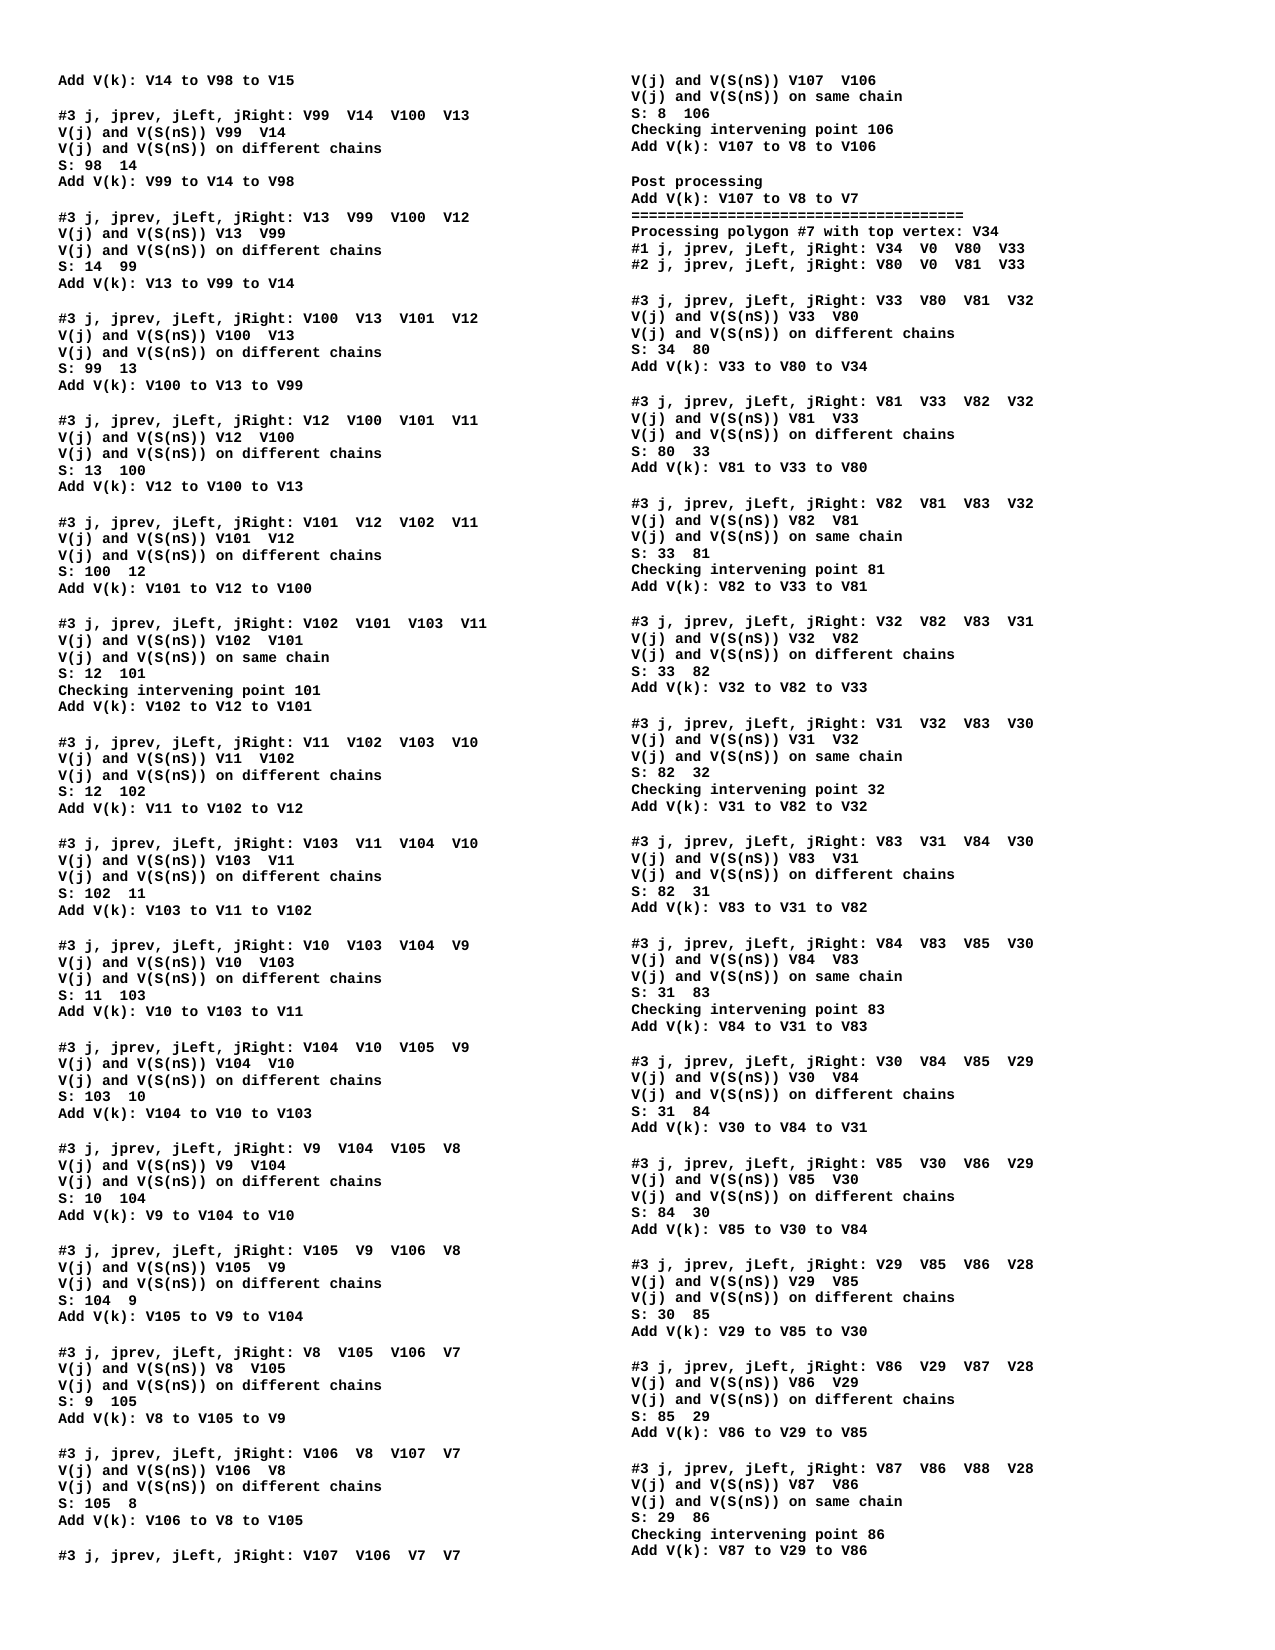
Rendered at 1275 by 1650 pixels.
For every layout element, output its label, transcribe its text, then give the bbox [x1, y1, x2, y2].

text V(j) and V(S(nS)) V31 V32 [631, 733, 1174, 749]
text Checking intervening point 86 [631, 1527, 1174, 1544]
text Add V(k): V12 to V100 to V13 [58, 479, 601, 496]
text Add V(k): V105 to V9 to V104 [58, 1309, 601, 1326]
text Checking intervening point 106 [631, 123, 1174, 139]
text #3 j, jprev, jLeft, jRight: V102 V101 V103 V11 [58, 617, 601, 633]
text Post processing [631, 174, 1174, 191]
text V(j) and V(S(nS)) on same chain [631, 89, 1174, 106]
text Add V(k): V87 to V29 to V86 [631, 1544, 1174, 1560]
text S: 11 103 [58, 988, 601, 1004]
text Add V(k): V13 to V99 to V14 [58, 276, 601, 293]
text V(j) and V(S(nS)) on different chains [58, 1175, 601, 1191]
text Add V(k): V84 to V31 to V83 [631, 1019, 1174, 1035]
text S: 80 33 [631, 444, 1174, 461]
text V(j) and V(S(nS)) V81 V33 [631, 411, 1174, 428]
text V(j) and V(S(nS)) V13 V99 [58, 227, 601, 243]
text #1 j, jprev, jLeft, jRight: V34 V0 V80 V33 [631, 241, 1174, 257]
text V(j) and V(S(nS)) on different chains [631, 647, 1174, 664]
text V(j) and V(S(nS)) on same chain [631, 529, 1174, 546]
text V(j) and V(S(nS)) on different chains [631, 867, 1174, 884]
text V(j) and V(S(nS)) V104 V10 [58, 1056, 601, 1073]
text Add V(k): V102 to V12 to V101 [58, 699, 601, 716]
text S: 30 85 [631, 1307, 1174, 1324]
text V(j) and V(S(nS)) V82 V81 [631, 513, 1174, 529]
text V(j) and V(S(nS)) V99 V14 [58, 125, 601, 141]
text #3 j, jprev, jLeft, jRight: V29 V85 V86 V28 [631, 1257, 1174, 1274]
text V(j) and V(S(nS)) V100 V13 [58, 328, 601, 345]
text Add V(k): V103 to V11 to V102 [58, 903, 601, 919]
text V(j) and V(S(nS)) on different chains [631, 1291, 1174, 1307]
text V(j) and V(S(nS)) on different chains [58, 1480, 601, 1496]
text S: 99 13 [58, 361, 601, 378]
text Add V(k): V10 to V103 to V11 [58, 1004, 601, 1021]
text #3 j, jprev, jLeft, jRight: V107 V106 V7 V7 [58, 1548, 601, 1565]
text V(j) and V(S(nS)) V32 V82 [631, 631, 1174, 647]
text V(j) and V(S(nS)) on different chains [631, 1189, 1174, 1206]
text S: 103 10 [58, 1089, 601, 1106]
text V(j) and V(S(nS)) V12 V100 [58, 430, 601, 446]
text #3 j, jprev, jLeft, jRight: V86 V29 V87 V28 [631, 1359, 1174, 1376]
text V(j) and V(S(nS)) on same chain [631, 1494, 1174, 1511]
text Add V(k): V86 to V29 to V85 [631, 1425, 1174, 1442]
text S: 85 29 [631, 1409, 1174, 1425]
text V(j) and V(S(nS)) V11 V102 [58, 751, 601, 768]
text Checking intervening point 81 [631, 562, 1174, 579]
text Add V(k): V83 to V31 to V82 [631, 901, 1174, 917]
text #3 j, jprev, jLeft, jRight: V9 V104 V105 V8 [58, 1142, 601, 1158]
text #3 j, jprev, jLeft, jRight: V8 V105 V106 V7 [58, 1345, 601, 1361]
text V(j) and V(S(nS)) on different chains [58, 768, 601, 784]
text V(j) and V(S(nS)) V8 V105 [58, 1361, 601, 1378]
text Add V(k): V101 to V12 to V100 [58, 581, 601, 598]
text V(j) and V(S(nS)) V87 V86 [631, 1477, 1174, 1494]
text Add V(k): V99 to V14 to V98 [58, 174, 601, 191]
text V(j) and V(S(nS)) on different chains [58, 1073, 601, 1089]
text ====================================== [631, 208, 1174, 224]
text #3 j, jprev, jLeft, jRight: V103 V11 V104 V10 [58, 837, 601, 853]
text V(j) and V(S(nS)) on different chains [631, 428, 1174, 444]
text Add V(k): V81 to V33 to V80 [631, 461, 1174, 477]
text V(j) and V(S(nS)) V107 V106 [631, 73, 1174, 89]
text V(j) and V(S(nS)) on different chains [58, 971, 601, 988]
text V(j) and V(S(nS)) V30 V84 [631, 1071, 1174, 1087]
text S: 105 8 [58, 1496, 601, 1513]
text V(j) and V(S(nS)) V29 V85 [631, 1274, 1174, 1291]
text S: 29 86 [631, 1511, 1174, 1527]
text S: 12 102 [58, 784, 601, 801]
text #3 j, jprev, jLeft, jRight: V32 V82 V83 V31 [631, 614, 1174, 631]
text S: 10 104 [58, 1191, 601, 1208]
text Add V(k): V8 to V105 to V9 [58, 1411, 601, 1428]
text V(j) and V(S(nS)) on different chains [631, 326, 1174, 342]
text S: 8 106 [631, 106, 1174, 123]
text #3 j, jprev, jLeft, jRight: V104 V10 V105 V9 [58, 1040, 601, 1056]
text V(j) and V(S(nS)) V9 V104 [58, 1158, 601, 1175]
text V(j) and V(S(nS)) on different chains [58, 141, 601, 158]
text Checking intervening point 32 [631, 782, 1174, 799]
text #3 j, jprev, jLeft, jRight: V10 V103 V104 V9 [58, 938, 601, 955]
text V(j) and V(S(nS)) V33 V80 [631, 309, 1174, 326]
text V(j) and V(S(nS)) on different chains [58, 1378, 601, 1394]
text Add V(k): V104 to V10 to V103 [58, 1106, 601, 1123]
text #3 j, jprev, jLeft, jRight: V30 V84 V85 V29 [631, 1054, 1174, 1071]
text #3 j, jprev, jLeft, jRight: V106 V8 V107 V7 [58, 1447, 601, 1463]
text S: 12 101 [58, 666, 601, 683]
text V(j) and V(S(nS)) V83 V31 [631, 851, 1174, 867]
text #3 j, jprev, jLeft, jRight: V99 V14 V100 V13 [58, 108, 601, 125]
text Add V(k): V32 to V82 to V33 [631, 681, 1174, 697]
text S: 31 84 [631, 1104, 1174, 1120]
text V(j) and V(S(nS)) V10 V103 [58, 955, 601, 971]
text #3 j, jprev, jLeft, jRight: V105 V9 V106 V8 [58, 1243, 601, 1260]
text S: 33 81 [631, 546, 1174, 562]
text #3 j, jprev, jLeft, jRight: V12 V100 V101 V11 [58, 413, 601, 430]
text V(j) and V(S(nS)) V84 V83 [631, 952, 1174, 969]
text Add V(k): V29 to V85 to V30 [631, 1324, 1174, 1340]
text Add V(k): V107 to V8 to V106 [631, 139, 1174, 156]
text V(j) and V(S(nS)) V102 V101 [58, 633, 601, 650]
text V(j) and V(S(nS)) V106 V8 [58, 1463, 601, 1480]
text Checking intervening point 101 [58, 683, 601, 699]
text V(j) and V(S(nS)) on same chain [631, 969, 1174, 986]
text #3 j, jprev, jLeft, jRight: V31 V32 V83 V30 [631, 716, 1174, 733]
text S: 9 105 [58, 1394, 601, 1411]
text V(j) and V(S(nS)) on same chain [58, 650, 601, 666]
text #3 j, jprev, jLeft, jRight: V82 V81 V83 V32 [631, 496, 1174, 513]
text V(j) and V(S(nS)) on different chains [58, 1276, 601, 1293]
text Add V(k): V33 to V80 to V34 [631, 359, 1174, 376]
text Add V(k): V82 to V33 to V81 [631, 579, 1174, 596]
text #3 j, jprev, jLeft, jRight: V33 V80 V81 V32 [631, 293, 1174, 309]
text Add V(k): V106 to V8 to V105 [58, 1513, 601, 1529]
text #3 j, jprev, jLeft, jRight: V81 V33 V82 V32 [631, 394, 1174, 411]
text #2 j, jprev, jLeft, jRight: V80 V0 V81 V33 [631, 257, 1174, 274]
text S: 13 100 [58, 463, 601, 479]
text Add V(k): V14 to V98 to V15 [58, 73, 601, 89]
text V(j) and V(S(nS)) on different chains [58, 870, 601, 886]
text Add V(k): V100 to V13 to V99 [58, 378, 601, 394]
text #3 j, jprev, jLeft, jRight: V84 V83 V85 V30 [631, 936, 1174, 952]
text Add V(k): V31 to V82 to V32 [631, 799, 1174, 815]
text S: 33 82 [631, 664, 1174, 681]
text S: 102 11 [58, 886, 601, 903]
text #3 j, jprev, jLeft, jRight: V87 V86 V88 V28 [631, 1461, 1174, 1477]
text S: 34 80 [631, 342, 1174, 359]
text S: 82 31 [631, 884, 1174, 901]
text S: 84 30 [631, 1206, 1174, 1222]
text S: 82 32 [631, 766, 1174, 782]
text V(j) and V(S(nS)) on different chains [631, 1392, 1174, 1409]
text V(j) and V(S(nS)) V105 V9 [58, 1260, 601, 1276]
text S: 104 9 [58, 1293, 601, 1309]
text #3 j, jprev, jLeft, jRight: V11 V102 V103 V10 [58, 735, 601, 751]
text Add V(k): V85 to V30 to V84 [631, 1222, 1174, 1239]
text S: 98 14 [58, 158, 601, 174]
text Add V(k): V11 to V102 to V12 [58, 801, 601, 818]
text Add V(k): V30 to V84 to V31 [631, 1120, 1174, 1137]
text V(j) and V(S(nS)) on different chains [58, 345, 601, 361]
text V(j) and V(S(nS)) V86 V29 [631, 1376, 1174, 1392]
text #3 j, jprev, jLeft, jRight: V101 V12 V102 V11 [58, 515, 601, 532]
text V(j) and V(S(nS)) on different chains [58, 446, 601, 463]
text S: 100 12 [58, 565, 601, 581]
text Processing polygon #7 with top vertex: V34 [631, 224, 1174, 241]
text V(j) and V(S(nS)) V101 V12 [58, 532, 601, 548]
text Add V(k): V9 to V104 to V10 [58, 1208, 601, 1224]
text #3 j, jprev, jLeft, jRight: V100 V13 V101 V12 [58, 312, 601, 328]
text S: 31 83 [631, 986, 1174, 1002]
text Checking intervening point 83 [631, 1002, 1174, 1019]
text #3 j, jprev, jLeft, jRight: V85 V30 V86 V29 [631, 1156, 1174, 1172]
text V(j) and V(S(nS)) on different chains [58, 243, 601, 260]
text Add V(k): V107 to V8 to V7 [631, 191, 1174, 208]
text V(j) and V(S(nS)) on same chain [631, 749, 1174, 766]
text V(j) and V(S(nS)) V103 V11 [58, 853, 601, 870]
text V(j) and V(S(nS)) on different chains [58, 548, 601, 565]
text #3 j, jprev, jLeft, jRight: V13 V99 V100 V12 [58, 210, 601, 227]
text V(j) and V(S(nS)) on different chains [631, 1087, 1174, 1104]
text V(j) and V(S(nS)) V85 V30 [631, 1172, 1174, 1189]
text S: 14 99 [58, 260, 601, 276]
text #3 j, jprev, jLeft, jRight: V83 V31 V84 V30 [631, 834, 1174, 851]
